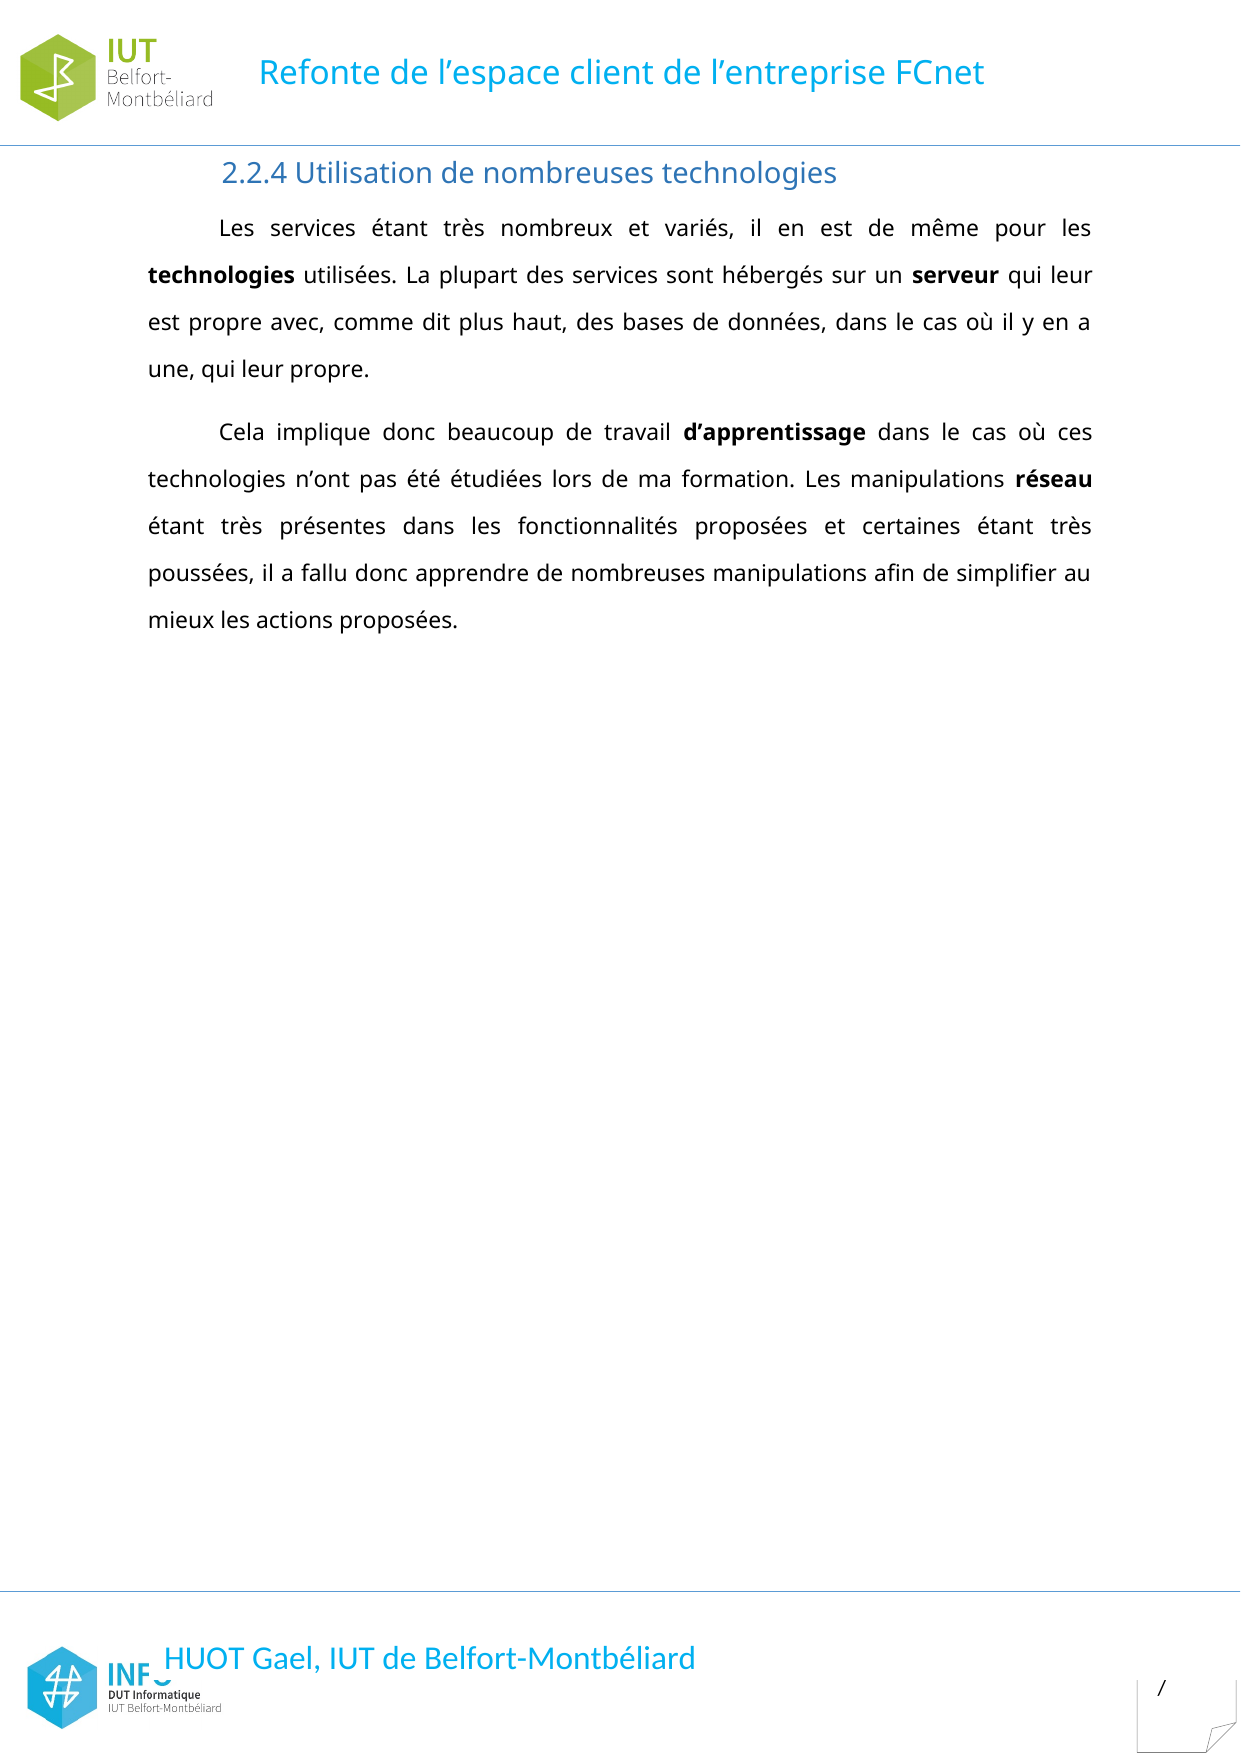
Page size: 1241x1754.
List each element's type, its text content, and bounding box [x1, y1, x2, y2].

text Les services étant très nombreux et variés, il en est de même pour les technologies utilisées. La plupart des services sont hébergés sur un serveur qui leur est propre avec, comme dit plus haut, des bases de données, dans le cas où il y en a une, qui leur propre. [148, 212, 1093, 384]
subtitle 2.2.4 Utilisation de nombreuses technologies [221, 153, 1093, 192]
text Cela implique donc beaucoup de travail d’apprentissage dans le cas où ces technologies n’ont pas été étudiées lors de ma formation. Les manipulations réseau étant très présentes dans les fonctionnalités proposées et certaines étant très poussées, il a fallu donc apprendre de nombreuses manipulations afin de simplifier au mieux les actions proposées. [148, 416, 1093, 635]
